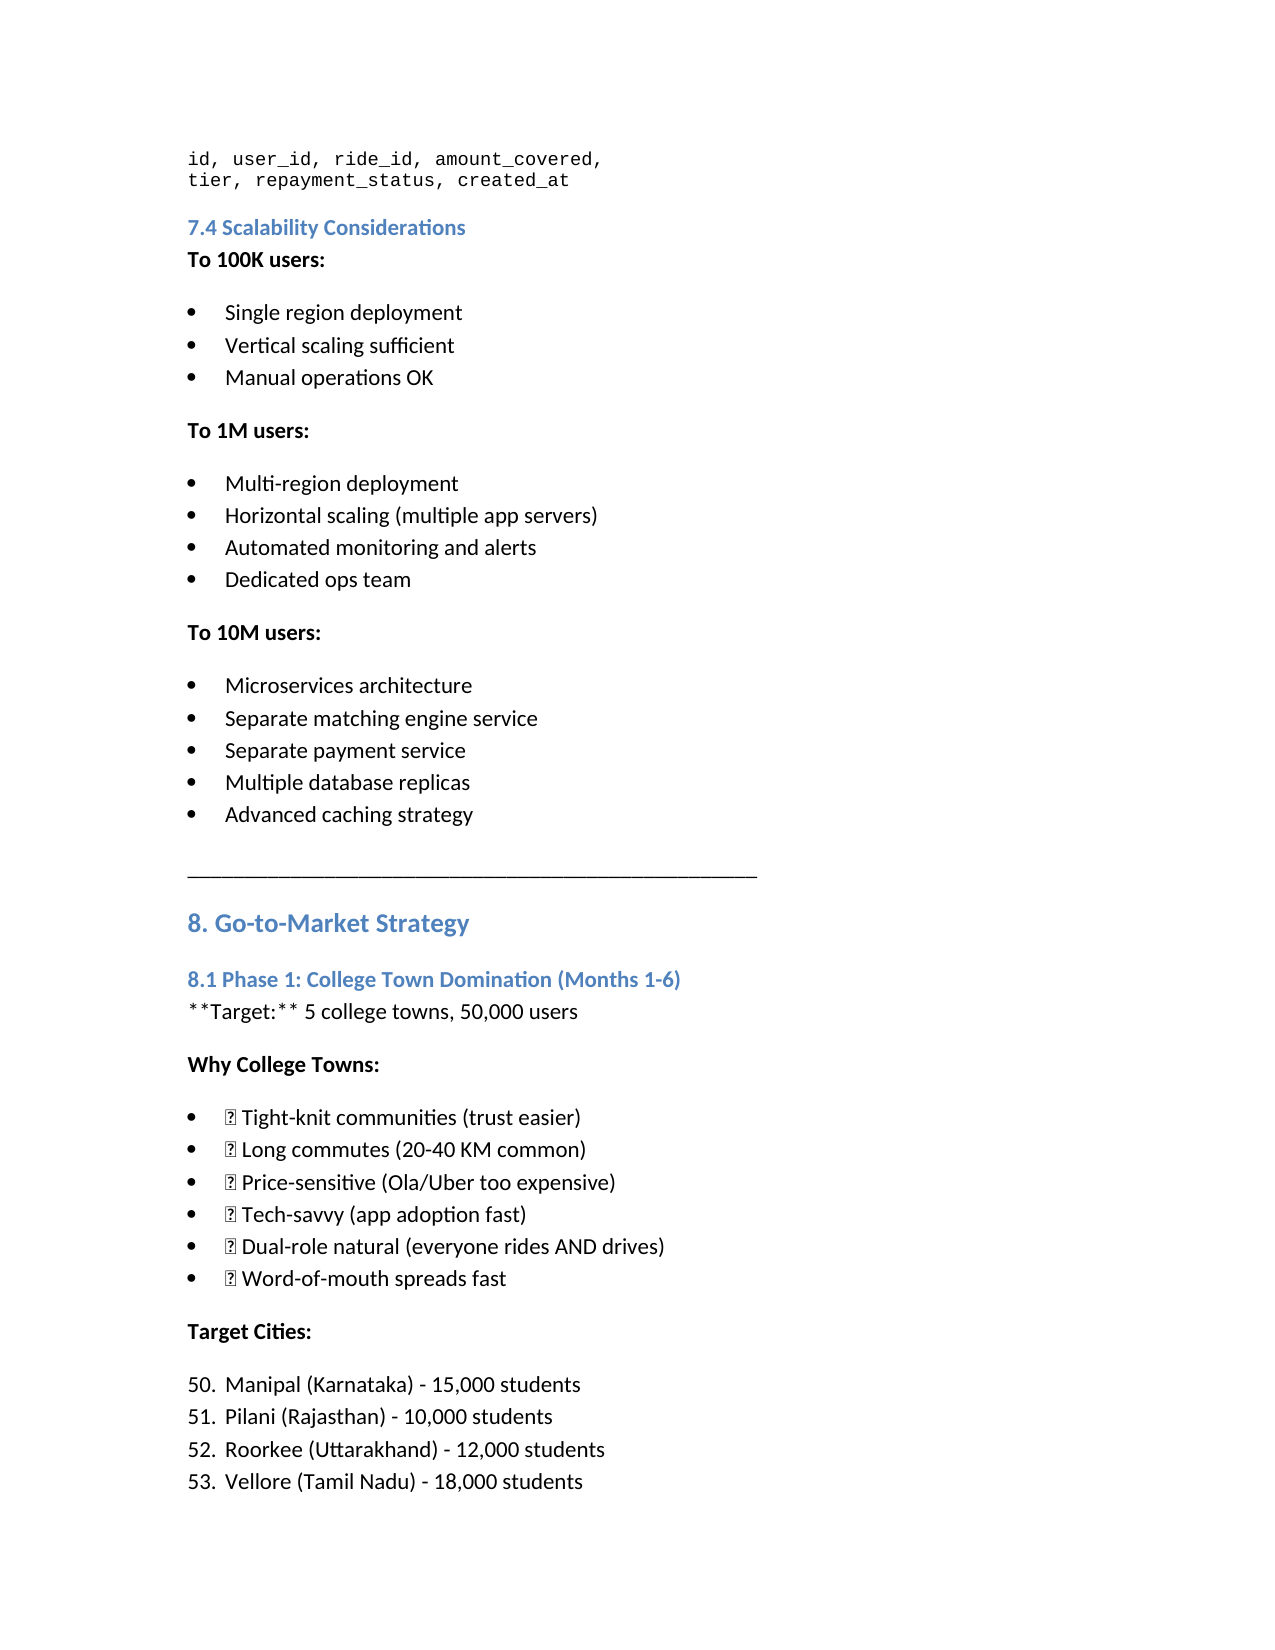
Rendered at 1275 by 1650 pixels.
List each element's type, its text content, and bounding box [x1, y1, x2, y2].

text Target Cities: [187, 1317, 1087, 1345]
list Pilani (Rajasthan) - 10,000 students [187, 1402, 1087, 1431]
list Dedicated ops team [187, 566, 1087, 593]
text Why College Towns: [187, 1050, 1087, 1078]
list ✅ Price-sensitive (Ola/Uber too expensive) [187, 1168, 1087, 1196]
list Vertical scaling sufficient [187, 331, 1087, 359]
subtitle 8. Go-to-Market Strategy [187, 906, 1087, 939]
list Roorkee (Uttarakhand) - 12,000 students [187, 1435, 1087, 1463]
subtitle 8.1 Phase 1: College Town Domination (Months 1-6) [187, 965, 1087, 993]
text __________________________________________________ [187, 853, 1087, 881]
list Separate payment service [187, 736, 1087, 764]
list Separate matching engine service [187, 704, 1087, 732]
text To 1M users: [187, 416, 1087, 444]
text id, user_id, ride_id, amount_covered, tier, repayment_status, created_at [187, 150, 1087, 192]
subtitle 7.4 Scalability Considerations [187, 213, 1087, 241]
text To 10M users: [187, 618, 1087, 647]
list ✅ Long commutes (20-40 KM common) [187, 1136, 1087, 1163]
list ✅ Dual-role natural (everyone rides AND drives) [187, 1232, 1087, 1260]
list Multiple database replicas [187, 768, 1087, 796]
text To 100K users: [187, 246, 1087, 273]
list ✅ Word-of-mouth spreads fast [187, 1264, 1087, 1292]
list Advanced caching strategy [187, 800, 1087, 828]
list Manual operations OK [187, 363, 1087, 391]
list Manipal (Karnataka) - 15,000 students [187, 1370, 1087, 1398]
list Automated monitoring and alerts [187, 533, 1087, 561]
text **Target:** 5 college towns, 50,000 users [187, 997, 1087, 1025]
list Microservices architecture [187, 672, 1087, 699]
list Vellore (Tamil Nadu) - 18,000 students [187, 1467, 1087, 1495]
list Multi-region deployment [187, 469, 1087, 497]
list Horizontal scaling (multiple app servers) [187, 501, 1087, 529]
list Single region deployment [187, 298, 1087, 327]
list ✅ Tight-knit communities (trust easier) [187, 1103, 1087, 1131]
list ✅ Tech-savvy (app adoption fast) [187, 1200, 1087, 1228]
